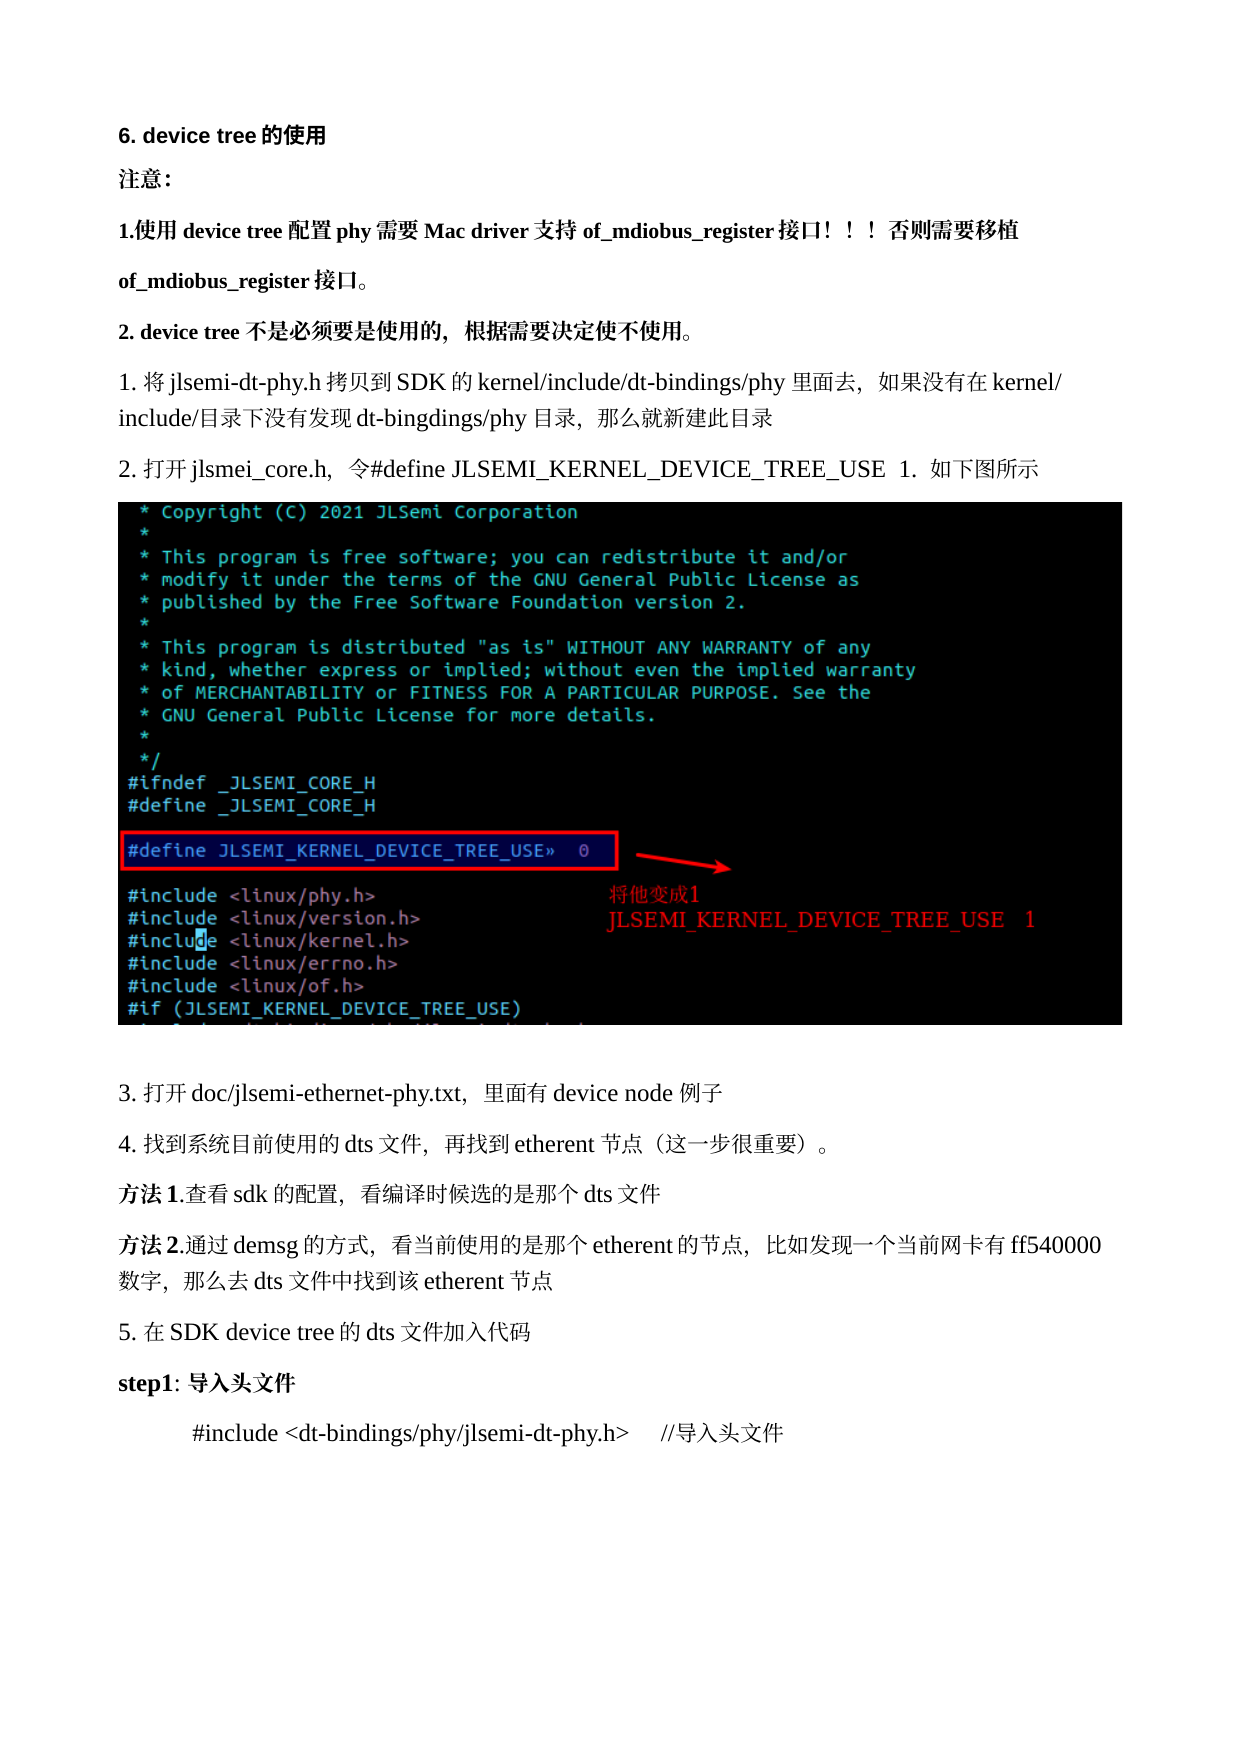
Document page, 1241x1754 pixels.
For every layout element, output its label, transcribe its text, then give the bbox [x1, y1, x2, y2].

text 2. 打开jlsmei_core.h，令#define JLSEMI_KERNEL_DEVICE_TREE_USE 1. 如下图所示 [118, 452, 1122, 483]
text step1: 导入头文件 [118, 1366, 1122, 1397]
subtitle 6. device tree的使用 [118, 118, 1122, 150]
text 方法1.查看sdk的配置，看编译时候选的是那个dts文件 [118, 1177, 1122, 1209]
text of_mdiobus_register接口。 [118, 264, 1122, 295]
text 3. 打开doc/jlsemi-ethernet-phy.txt，里面有device node 例子 [118, 1076, 1122, 1107]
text 1.使用device tree 配置phy需要Mac driver支持 of_mdiobus_register接口！！！否则需要移植 [118, 213, 1122, 244]
text 注意： [118, 162, 1122, 194]
text 1. 将jlsemi-dt-phy.h拷贝到SDK的kernel/include/dt-bindings/phy里面去，如果没有在kernel/include/目录下没有发现dt-bingdings/phy目录，那么就新建此目录 [118, 365, 1122, 433]
text 方法2.通过demsg的方式，看当前使用的是那个etherent的节点，比如发现一个当前网卡有ff540000数字，那么去dts文件中找到该etherent节点 [118, 1228, 1122, 1296]
text 2. device tree 不是必须要是使用的，根据需要决定使不使用。 [118, 314, 1122, 346]
text 4. 找到系统目前使用的dts文件，再找到etherent节点（这一步很重要）。 [118, 1127, 1122, 1158]
text 5. 在SDK device tree的dts文件加入代码 [118, 1315, 1122, 1347]
picture [118, 502, 1123, 1025]
text #include <dt-bindings/phy/jlsemi-dt-phy.h> //导入头文件 [118, 1417, 1122, 1448]
